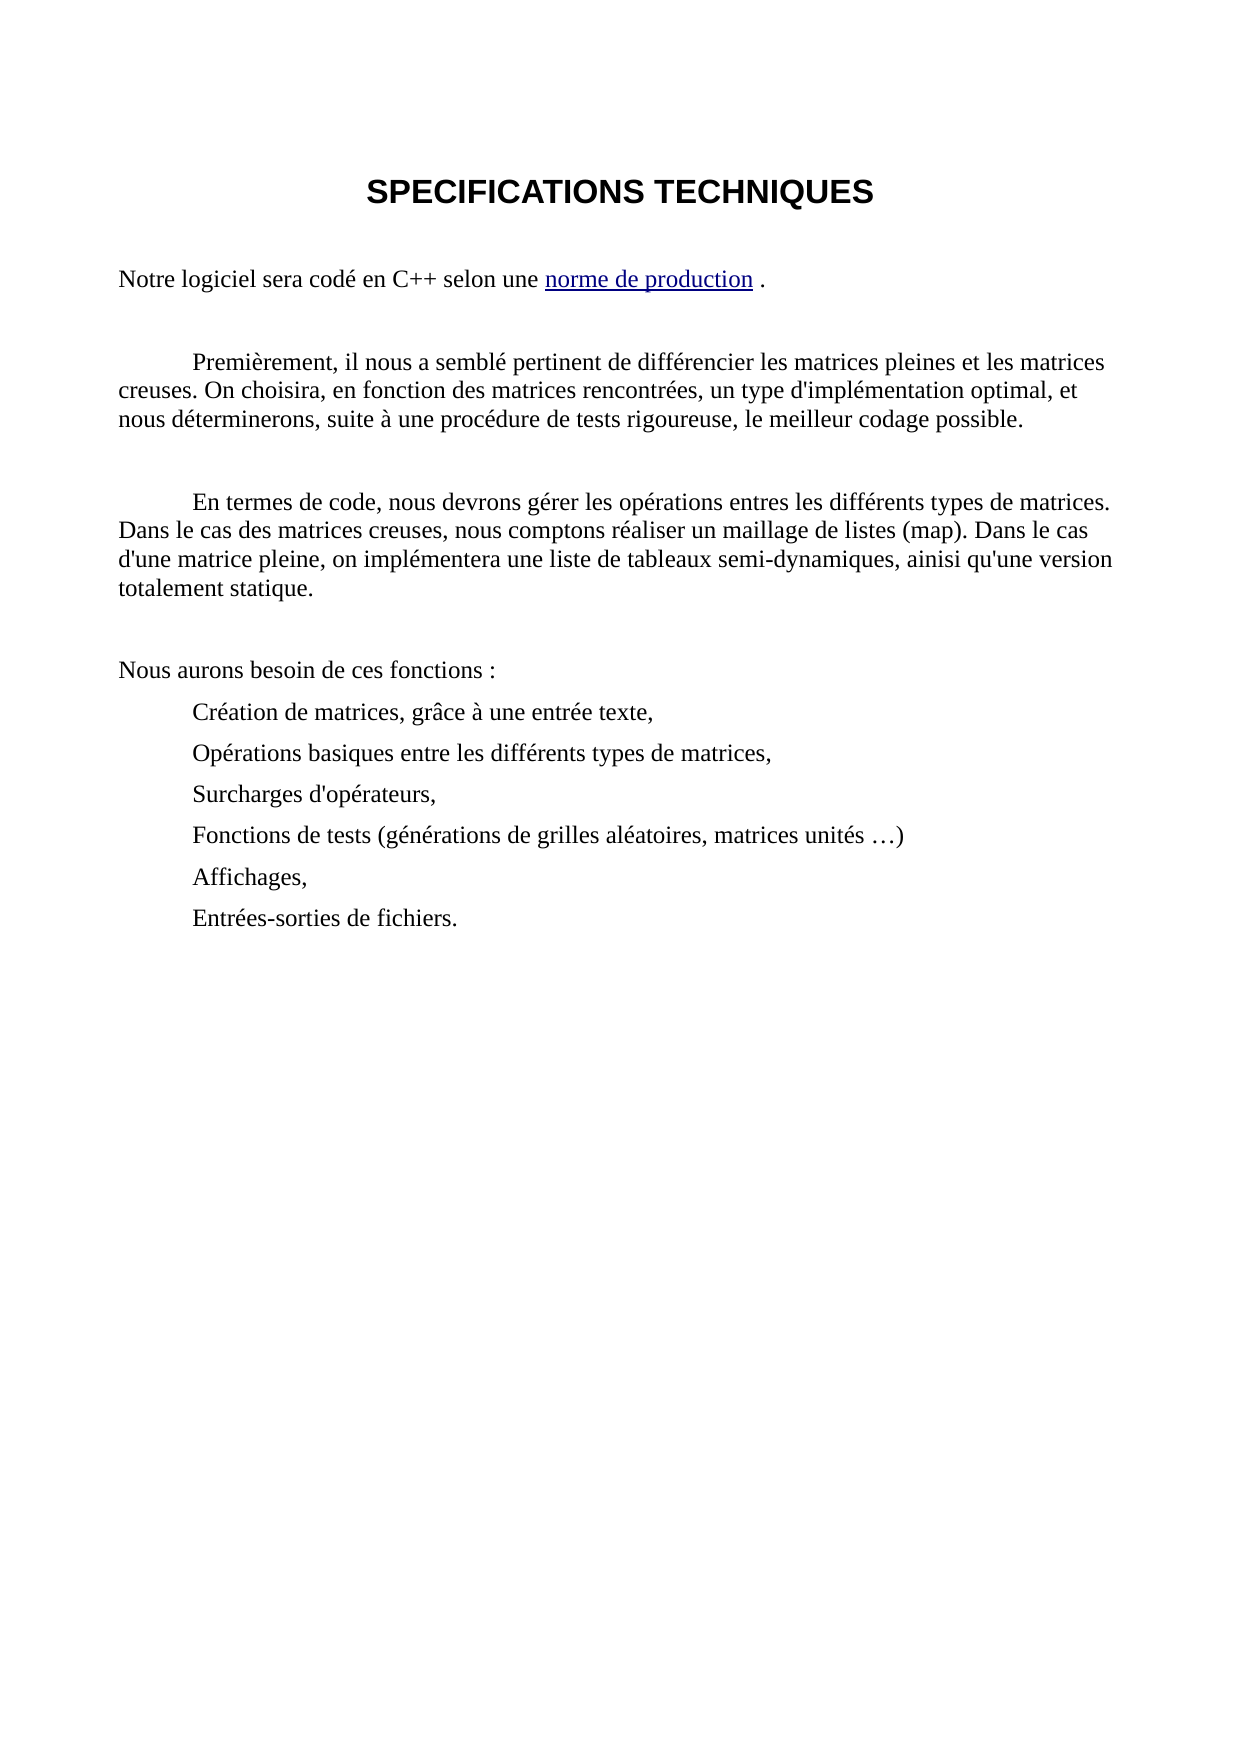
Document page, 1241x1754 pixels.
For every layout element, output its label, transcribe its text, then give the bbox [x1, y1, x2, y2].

text Création de matrices, grâce à une entrée texte, [118, 697, 1122, 726]
text Entrées-sorties de fichiers. [118, 903, 1122, 932]
text Affichages, [118, 862, 1122, 891]
text Premièrement, il nous a semblé pertinent de différencier les matrices pleines et les matrices creuses. On choisira, en fonction des matrices rencontrées, un type d'implémentation optimal, et nous déterminerons, suite à une procédure de tests rigoureuse, le meilleur codage possible. [118, 347, 1122, 433]
text Nous aurons besoin de ces fonctions : [118, 656, 1122, 684]
text Opérations basiques entre les différents types de matrices, [118, 738, 1122, 767]
text Surcharges d'opérateurs, [118, 779, 1122, 808]
subtitle SPECIFICATIONS TECHNIQUES [118, 172, 1122, 211]
text En termes de code, nous devrons gérer les opérations entres les différents types de matrices. Dans le cas des matrices creuses, nous comptons réaliser un maillage de listes (map). Dans le cas d'une matrice pleine, on implémentera une liste de tableaux semi-dynamiques, ainisi qu'une version totalement statique. [118, 487, 1122, 602]
text Notre logiciel sera codé en C++ selon une norme de production . [118, 264, 1122, 293]
text Fonctions de tests (générations de grilles aléatoires, matrices unités …) [118, 821, 1122, 849]
